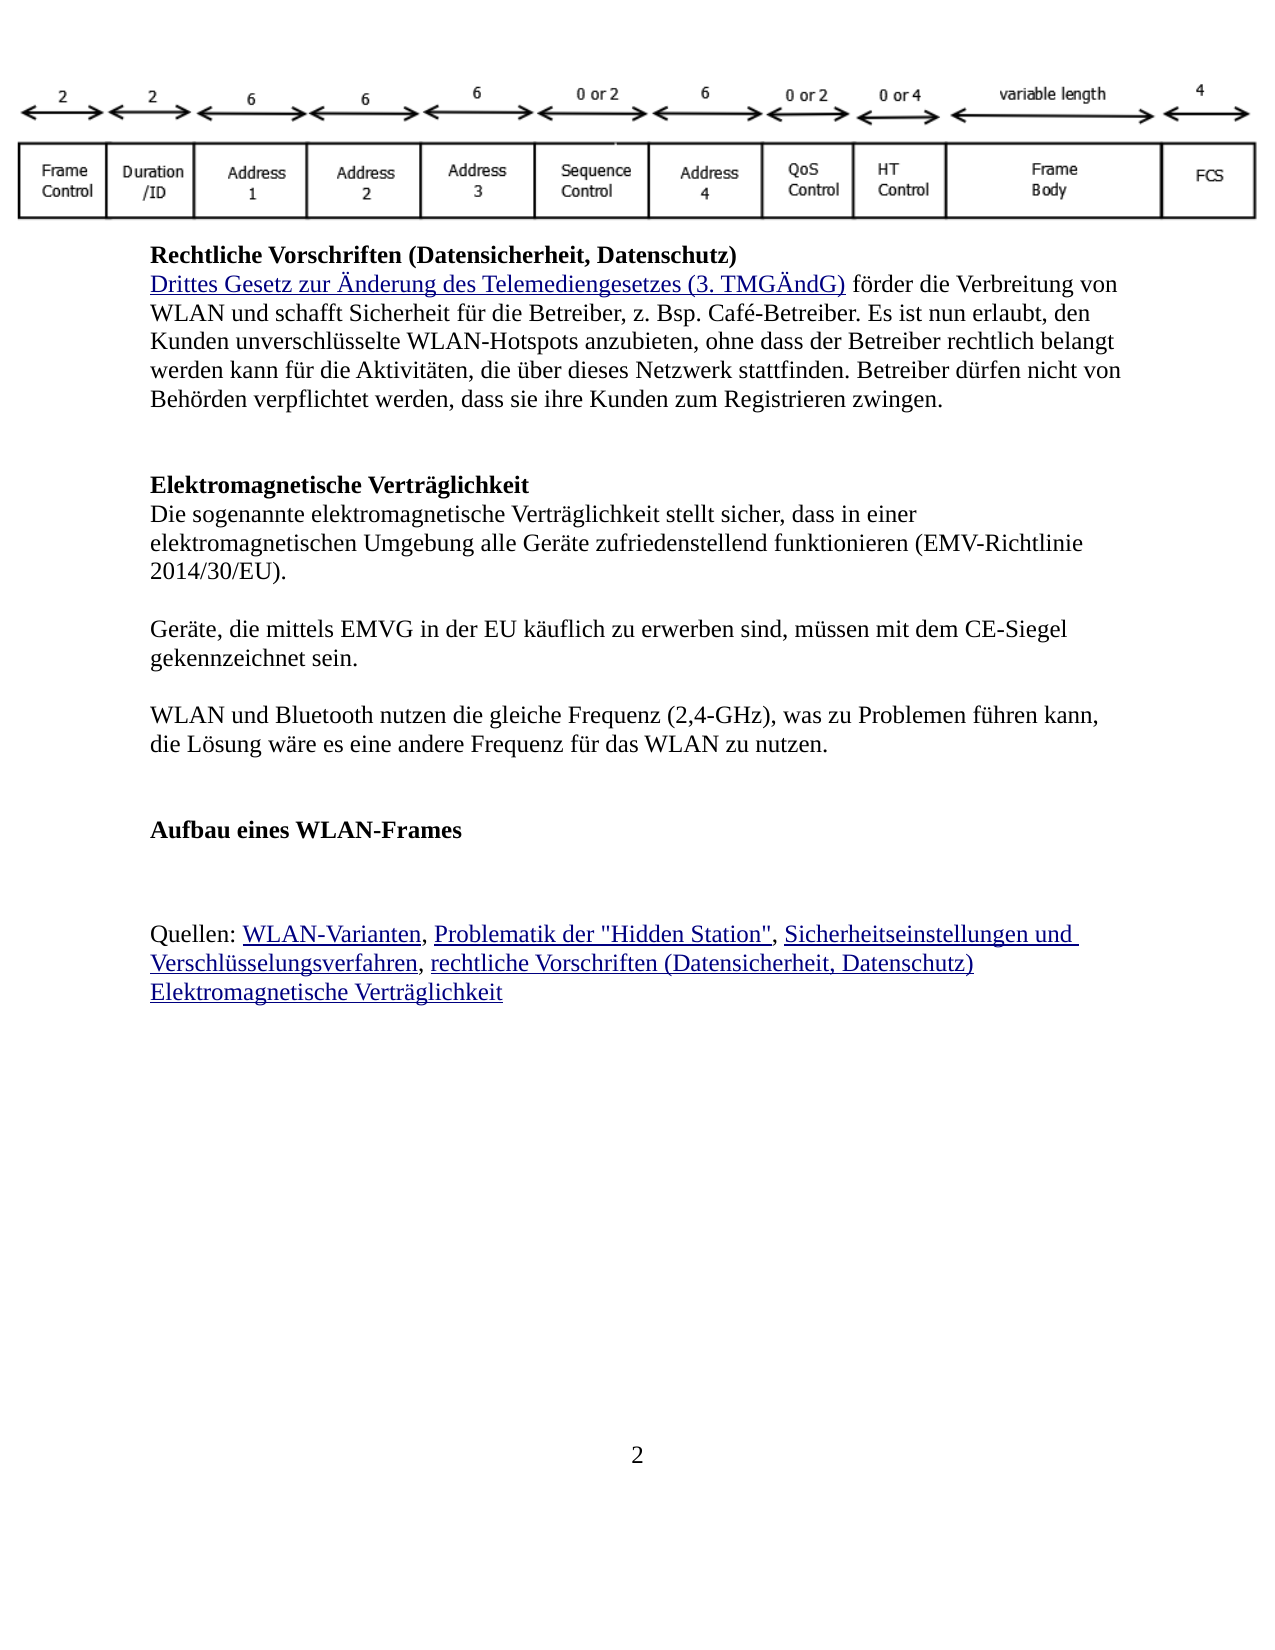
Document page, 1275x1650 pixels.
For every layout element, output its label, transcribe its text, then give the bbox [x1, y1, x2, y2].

text Rechtliche Vorschriften (Datensicherheit, Datenschutz) Drittes Gesetz zur Änderung des Telemediengesetzes (3. TMGÄndG) förder die Verbreitung von WLAN und schafft Sicherheit für die Betreiber, z. Bsp. Café-Betreiber. Es ist nun erlaubt, den Kunden unverschlüsselte WLAN-Hotspots anzubieten, ohne dass der Betreiber rechtlich belangt werden kann für die Aktivitäten, die über dieses Netzwerk stattfinden. Betreiber dürfen nicht von Behörden verpflichtet werden, dass sie ihre Kunden zum Registrieren zwingen. Elektromagnetische Verträglichkeit Die sogenannte elektromagnetische Verträglichkeit stellt sicher, dass in einer elektromagnetischen Umgebung alle Geräte zufriedenstellend funktionieren (EMV-Richtlinie 2014/30/EU). Geräte, die mittels EMVG in der EU käuflich zu erwerben sind, müssen mit dem CE-Siegel gekennzeichnet sein. WLAN und Bluetooth nutzen die gleiche Frequenz (2,4-GHz), was zu Problemen führen kann, die Lösung wäre es eine andere Frequenz für das WLAN zu nutzen. Aufbau eines WLAN-Frames [150, 241, 1125, 901]
text Quellen: WLAN-Varianten, Problematik der "Hidden Station", Sicherheitseinstellungen und Verschlüsselungsverfahren, rechtliche Vorschriften (Datensicherheit, Datenschutz) Elektromagnetische Verträglichkeit [150, 919, 1125, 1006]
